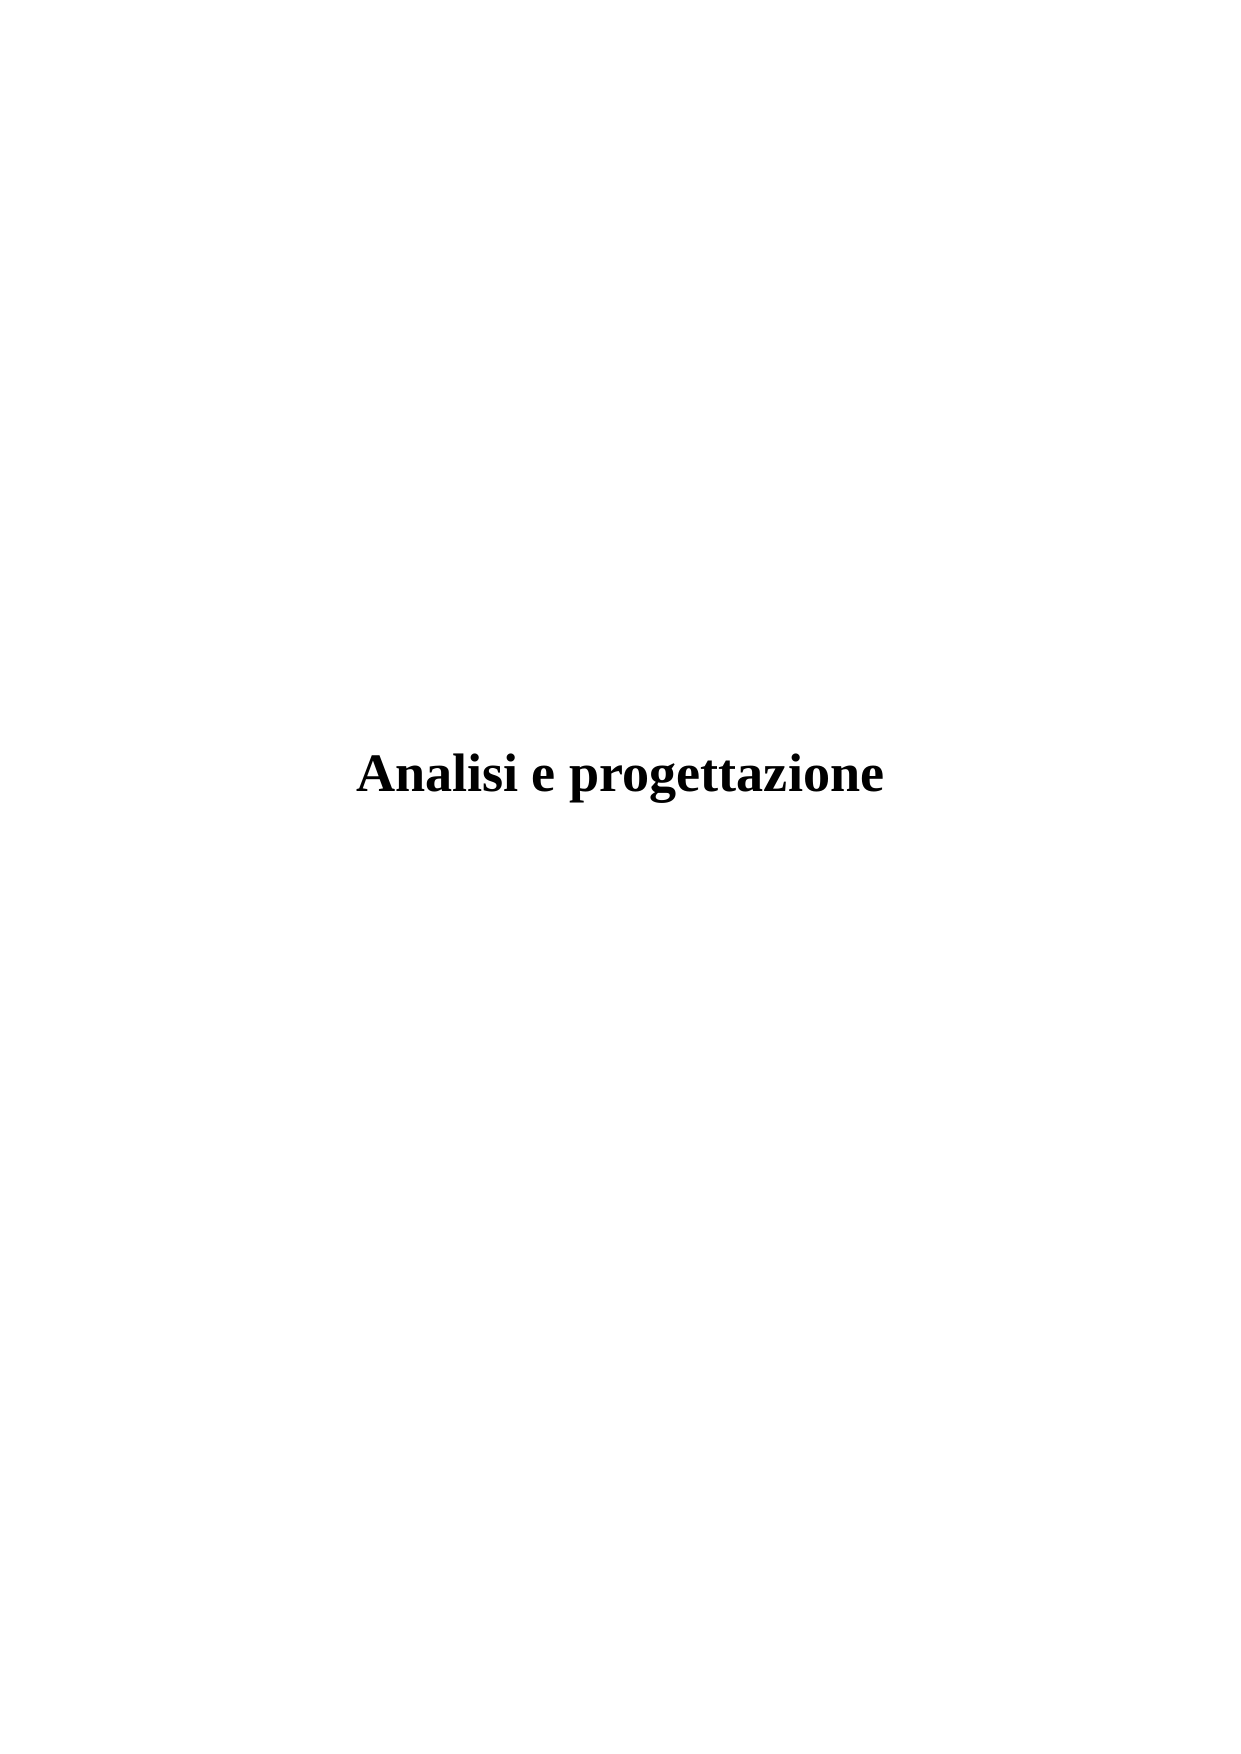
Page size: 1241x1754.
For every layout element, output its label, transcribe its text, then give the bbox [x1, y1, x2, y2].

text Analisi e progettazione [118, 741, 1122, 803]
